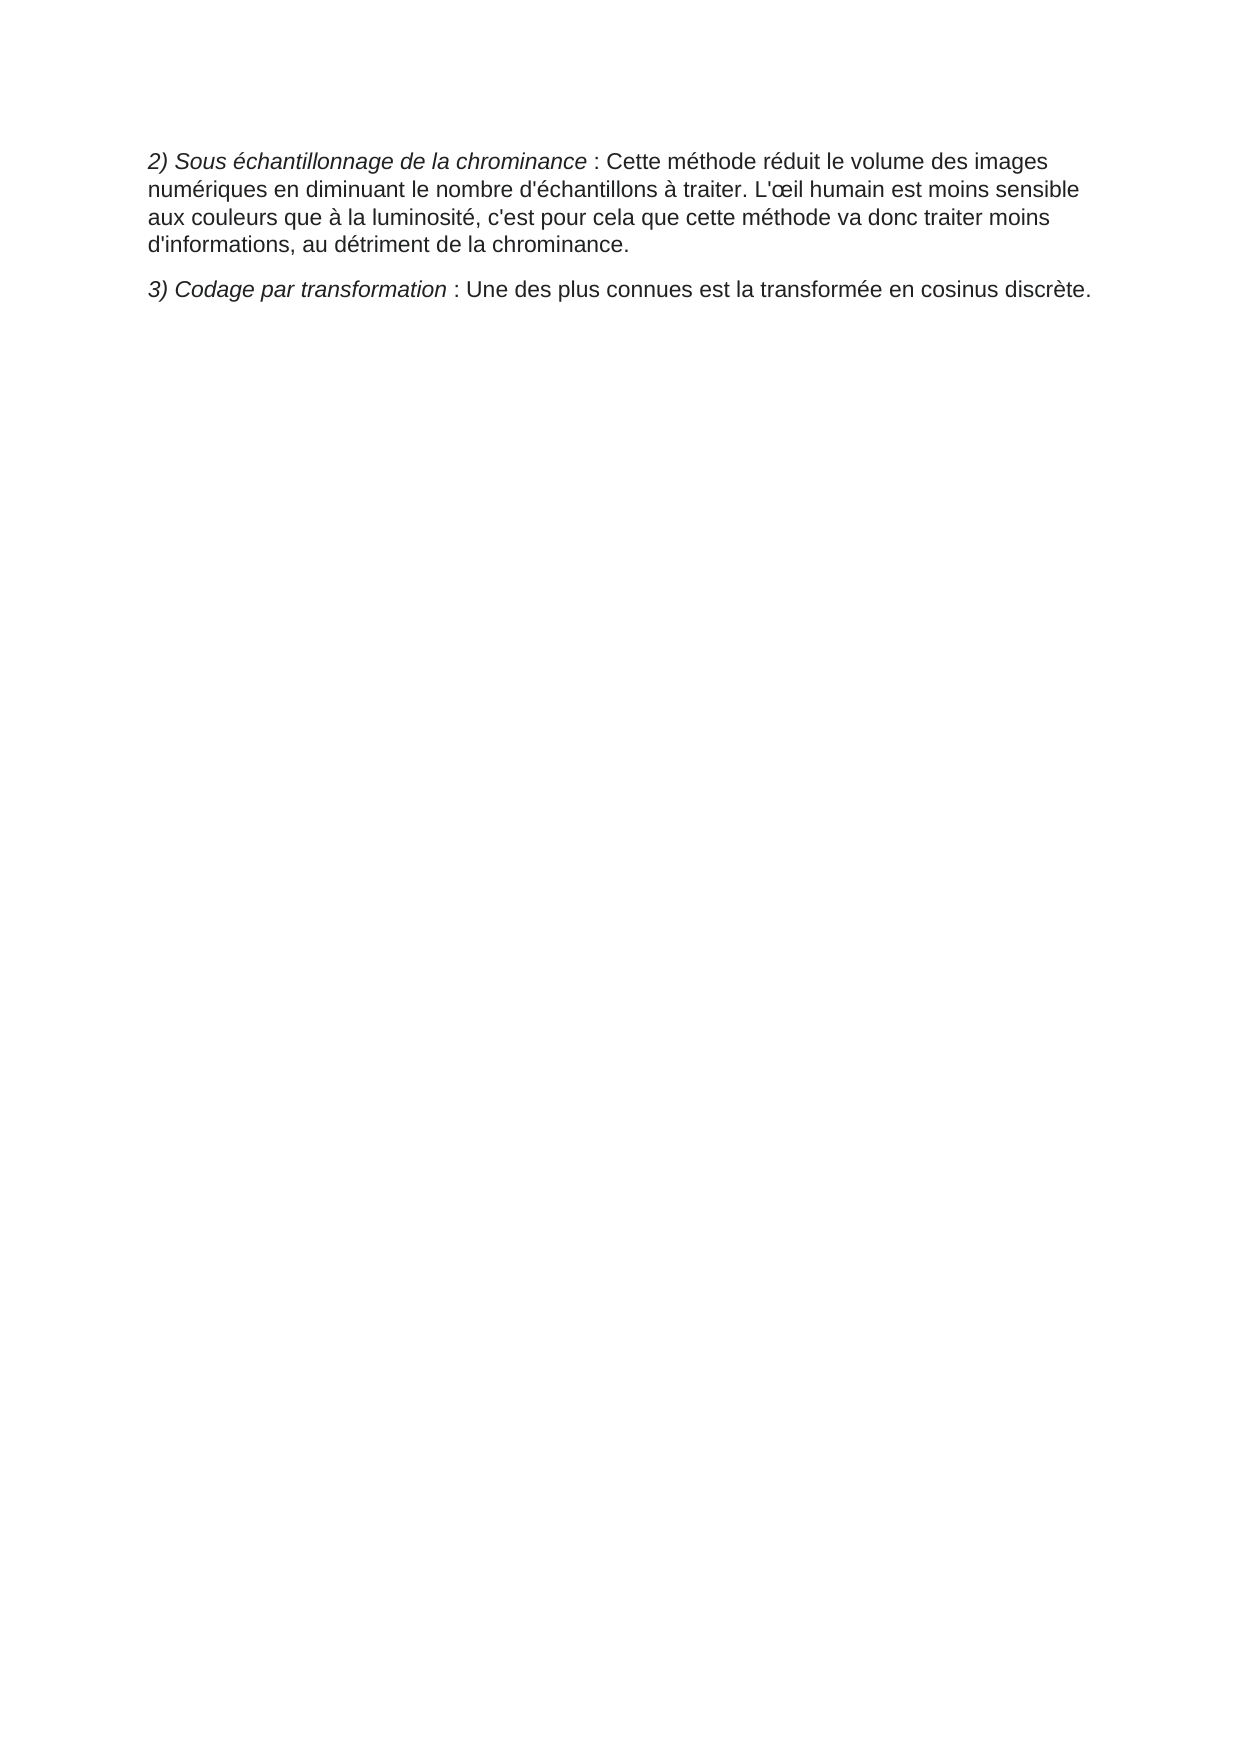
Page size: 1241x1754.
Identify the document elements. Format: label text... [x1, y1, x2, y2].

text 2) Sous échantillonnage de la chrominance : Cette méthode réduit le volume des images numériques en diminuant le nombre d'échantillons à traiter. L'œil humain est moins sensible aux couleurs que à la luminosité, c'est pour cela que cette méthode va donc traiter moins d'informations, au détriment de la chrominance. [148, 148, 1093, 258]
text 3) Codage par transformation : Une des plus connues est la transformée en cosinus discrète. [148, 276, 1093, 302]
